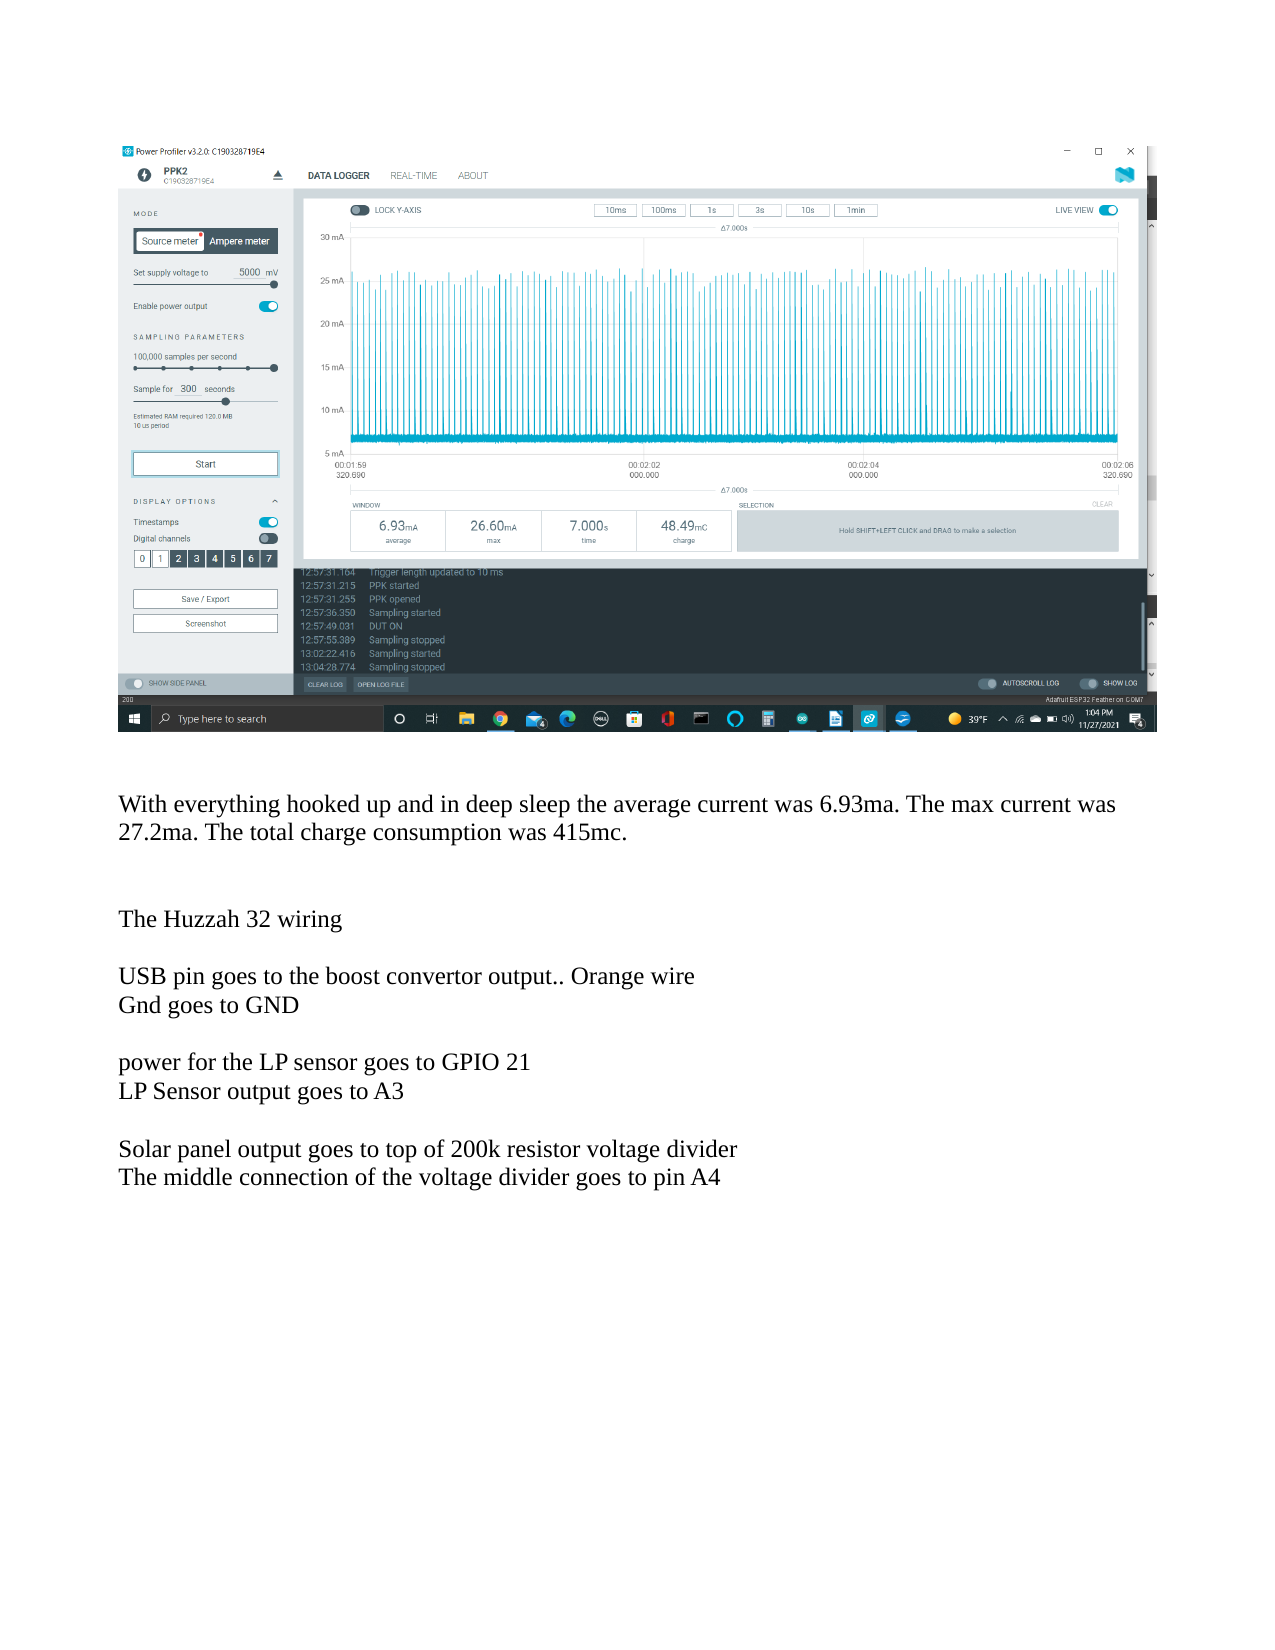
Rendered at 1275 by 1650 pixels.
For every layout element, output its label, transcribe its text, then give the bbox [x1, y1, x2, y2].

text The Huzzah 32 wiring [118, 904, 1157, 932]
text Solar panel output goes to top of 200k resistor voltage divider [118, 1134, 1157, 1162]
text power for the LP sensor goes to GPIO 21 [118, 1047, 1157, 1076]
picture [118, 146, 1157, 732]
text The middle connection of the voltage divider goes to pin A4 [118, 1162, 1157, 1191]
text USB pin goes to the boost convertor output.. Orange wire [118, 961, 1157, 990]
text LP Sensor output goes to A3 [118, 1076, 1157, 1105]
text With everything hooked up and in deep sleep the average current was 6.93ma. The max current was 27.2ma. The total charge consumption was 415mc. [118, 789, 1157, 846]
text Gnd goes to GND [118, 990, 1157, 1019]
